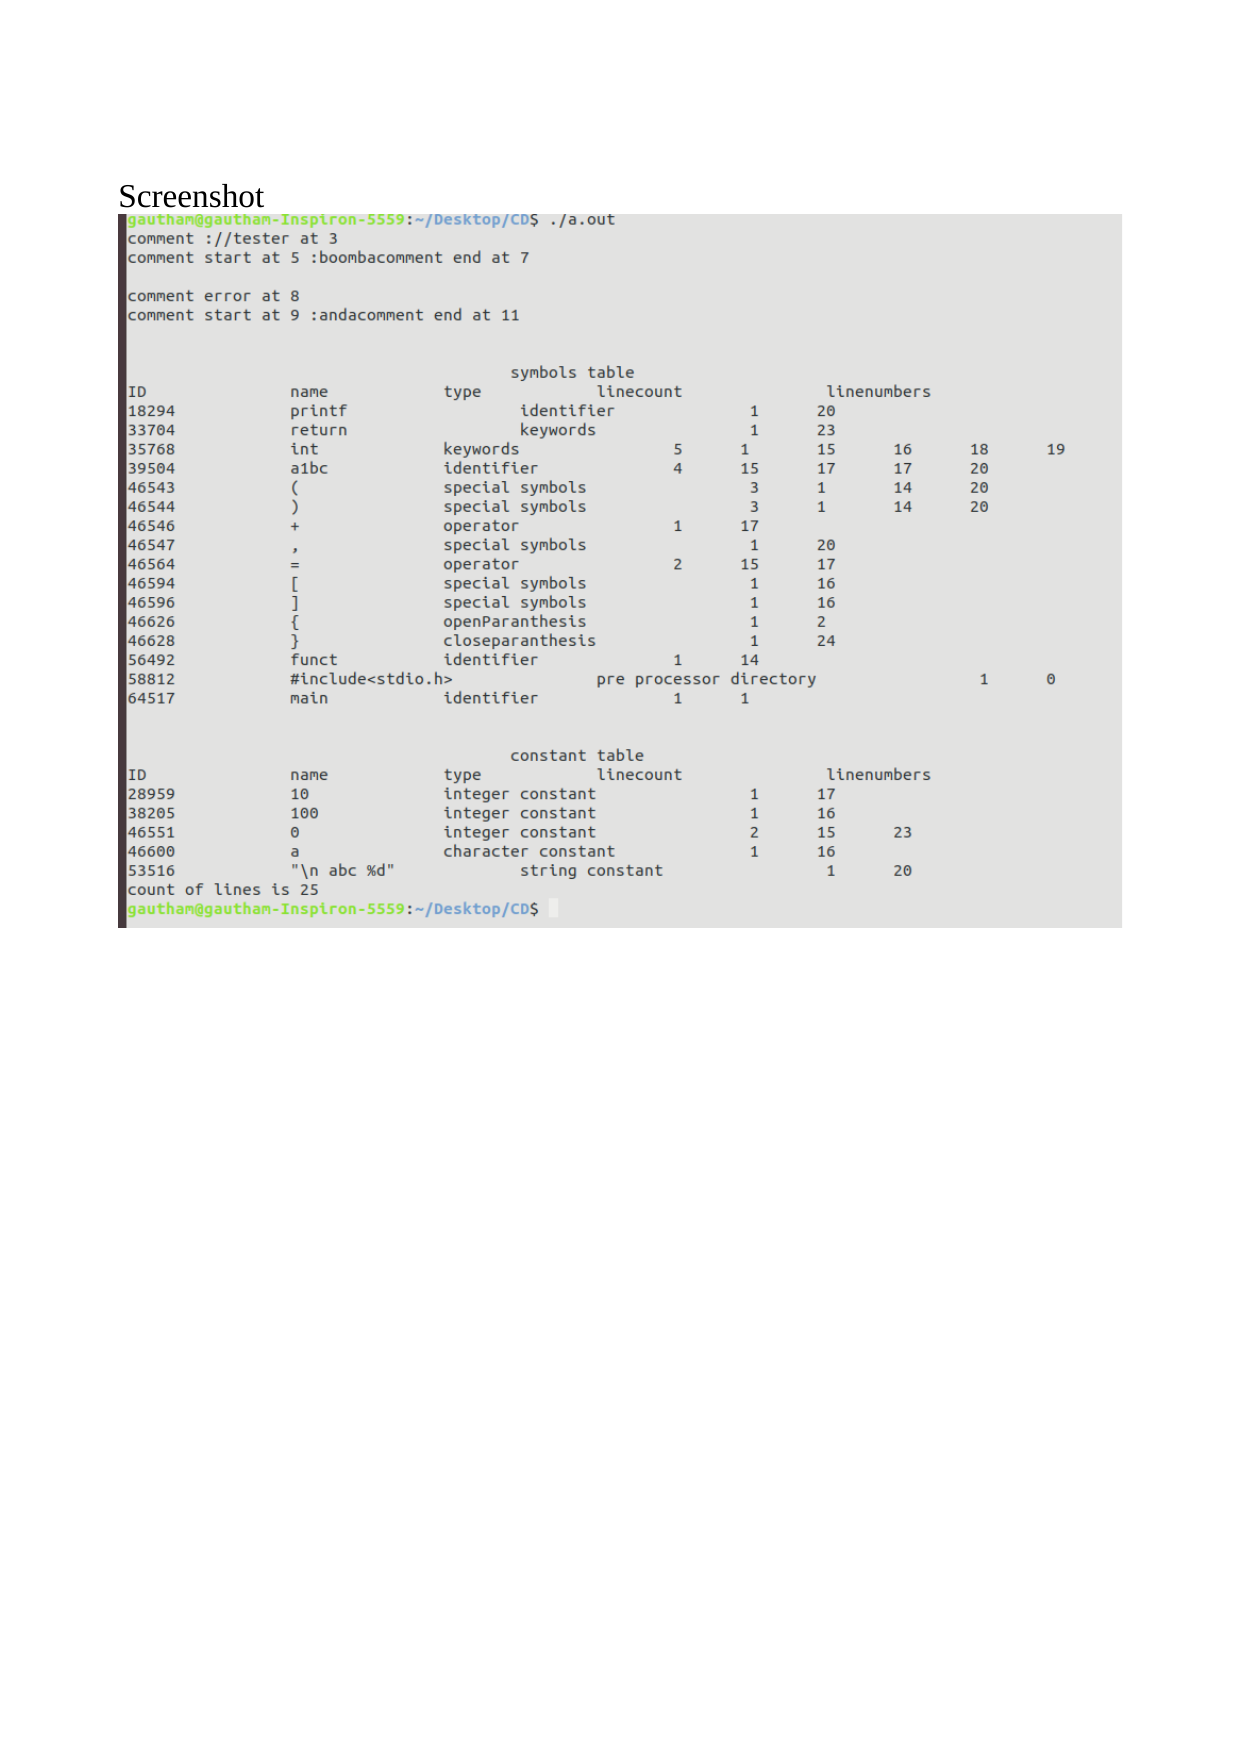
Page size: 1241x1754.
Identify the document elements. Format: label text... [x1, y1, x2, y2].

text Screenshot [118, 176, 1122, 214]
picture [118, 214, 1123, 928]
